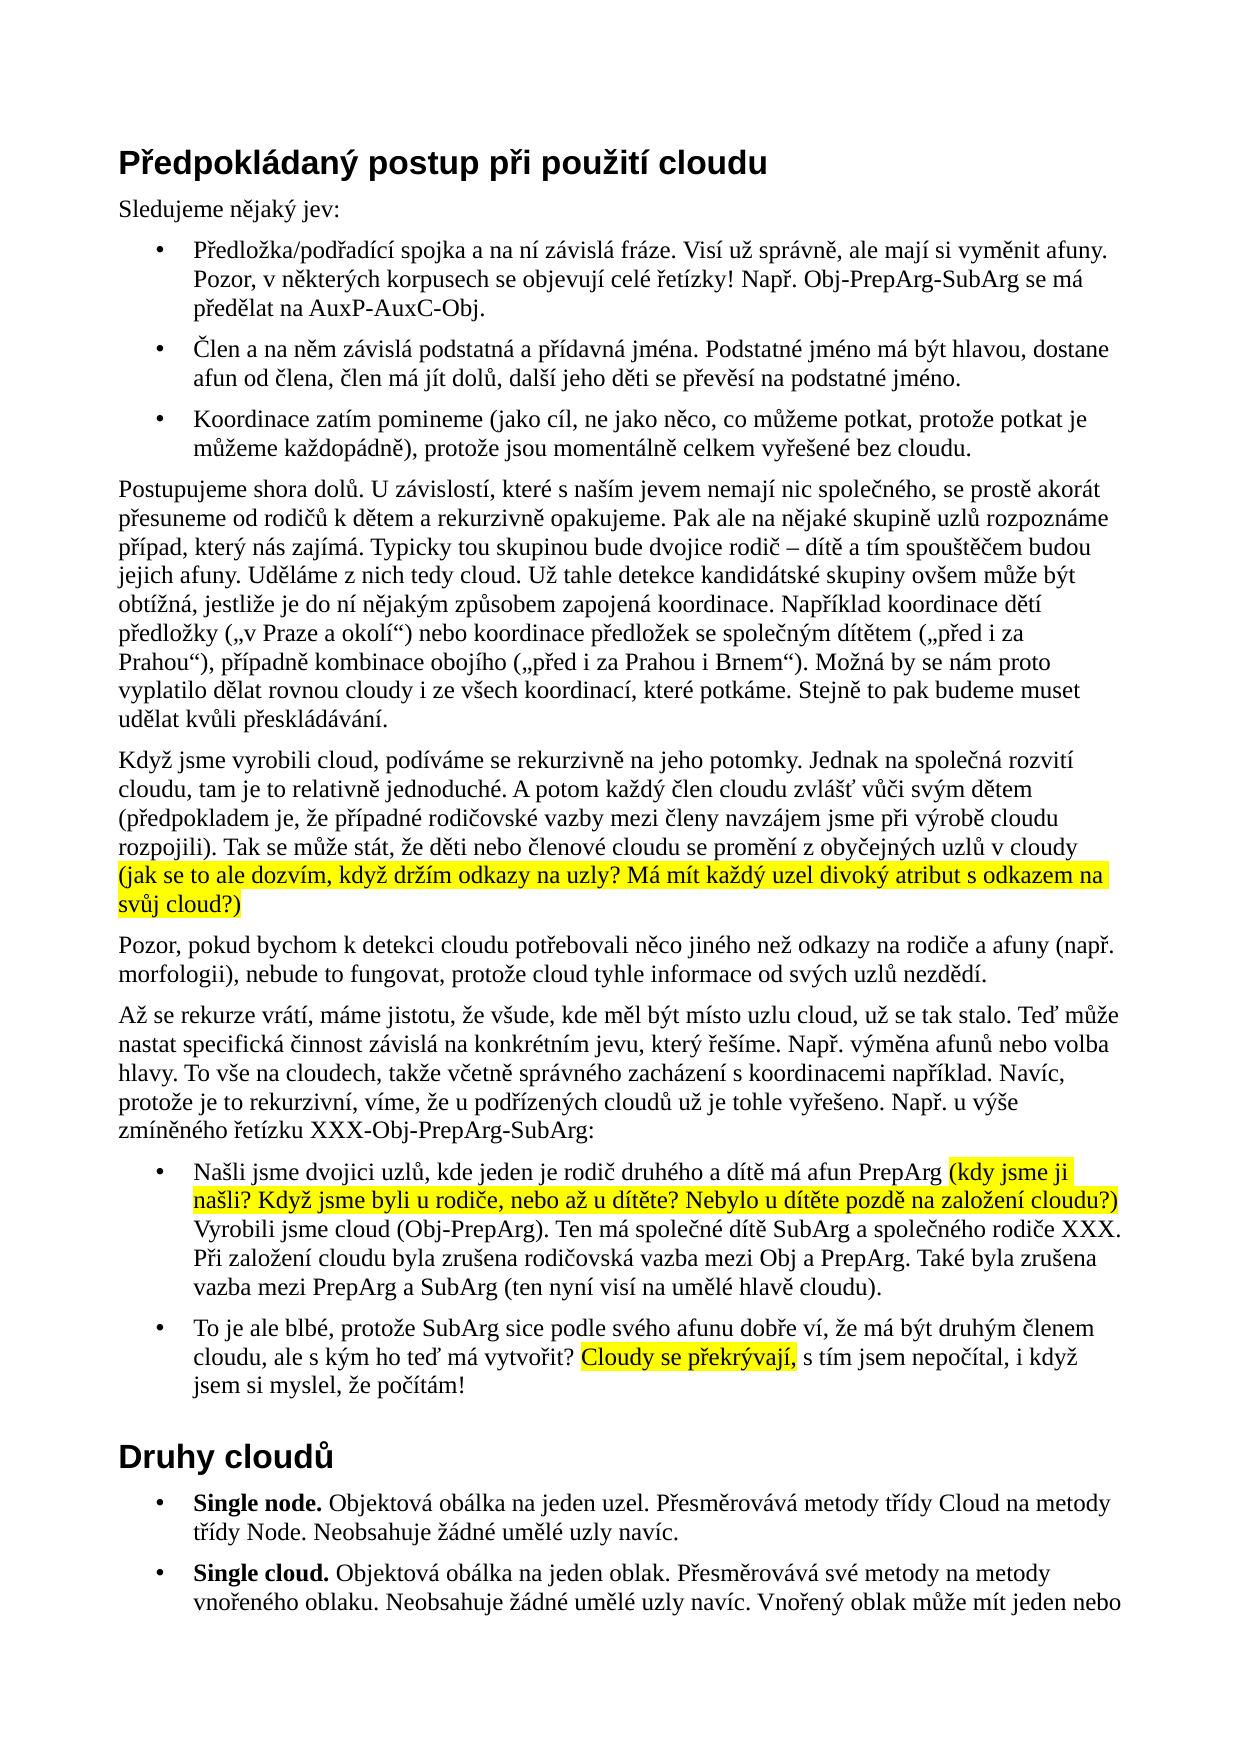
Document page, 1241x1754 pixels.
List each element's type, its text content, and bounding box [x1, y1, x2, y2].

text Až se rekurze vrátí, máme jistotu, že všude, kde měl být místo uzlu cloud, už se tak stalo. Teď může nastat specifická činnost závislá na konkrétním jevu, který řešíme. Např. výměna afunů nebo volba hlavy. To vše na cloudech, takže včetně správného zacházení s koordinacemi například. Navíc, protože je to rekurzivní, víme, že u podřízených cloudů už je tohle vyřešeno. Např. u výše zmíněného řetízku XXX-Obj-PrepArg-SubArg: [118, 1001, 1122, 1144]
text Postupujeme shora dolů. U závislostí, které s naším jevem nemají nic společného, se prostě akorát přesuneme od rodičů k dětem a rekurzivně opakujeme. Pak ale na nějaké skupině uzlů rozpoznáme případ, který nás zajímá. Typicky tou skupinou bude dvojice rodič – dítě a tím spouštěčem budou jejich afuny. Uděláme z nich tedy cloud. Už tahle detekce kandidátské skupiny ovšem může být obtížná, jestliže je do ní nějakým způsobem zapojená koordinace. Například koordinace dětí předložky („v Praze a okolí“) nebo koordinace předložek se společným dítětem („před i za Prahou“), případně kombinace obojího („před i za Prahou i Brnem“). Možná by se nám proto vyplatilo dělat rovnou cloudy i ze všech koordinací, které potkáme. Stejně to pak budeme muset udělat kvůli přeskládávání. [118, 474, 1122, 733]
list Single node. Objektová obálka na jeden uzel. Přesměrovává metody třídy Cloud na metody třídy Node. Neobsahuje žádné umělé uzly navíc. [156, 1488, 1122, 1545]
text Když jsme vyrobili cloud, podíváme se rekurzivně na jeho potomky. Jednak na společná rozvití cloudu, tam je to relativně jednoduché. A potom každý člen cloudu zvlášť vůči svým dětem (předpokladem je, že případné rodičovské vazby mezi členy navzájem jsme při výrobě cloudu rozpojili). Tak se může stát, že děti nebo členové cloudu se promění z obyčejných uzlů v cloudy (jak se to ale dozvím, když držím odkazy na uzly? Má mít každý uzel divoký atribut s odkazem na svůj cloud?) [118, 746, 1122, 918]
list Single cloud. Objektová obálka na jeden oblak. Přesměrovává své metody na metody vnořeného oblaku. Neobsahuje žádné umělé uzly navíc. Vnořený oblak může mít jeden nebo [156, 1558, 1122, 1615]
list Člen a na něm závislá podstatná a přídavná jména. Podstatné jméno má být hlavou, dostane afun od člena, člen má jít dolů, další jeho děti se převěsí na podstatné jméno. [156, 334, 1122, 392]
list Našli jsme dvojici uzlů, kde jeden je rodič druhého a dítě má afun PrepArg (kdy jsme ji našli? Když jsme byli u rodiče, nebo až u dítěte? Nebylo u dítěte pozdě na založení cloudu?) Vyrobili jsme cloud (Obj-PrepArg). Ten má společné dítě SubArg a společného rodiče XXX. Při založení cloudu byla zrušena rodičovská vazba mezi Obj a PrepArg. Také byla zrušena vazba mezi PrepArg a SubArg (ten nyní visí na umělé hlavě cloudu). [156, 1157, 1122, 1301]
list To je ale blbé, protože SubArg sice podle svého afunu dobře ví, že má být druhým členem cloudu, ale s kým ho teď má vytvořit? Cloudy se překrývají, s tím jsem nepočítal, i když jsem si myslel, že počítám! [156, 1313, 1122, 1399]
list Koordinace zatím pomineme (jako cíl, ne jako něco, co můžeme potkat, protože potkat je můžeme každopádně), protože jsou momentálně celkem vyřešené bez cloudu. [156, 404, 1122, 462]
subtitle Předpokládaný postup při použití cloudu [118, 143, 1122, 182]
list Předložka/podřadící spojka a na ní závislá fráze. Visí už správně, ale mají si vyměnit afuny. Pozor, v některých korpusech se objevují celé řetízky! Např. Obj-PrepArg-SubArg se má předělat na AuxP-AuxC-Obj. [156, 236, 1122, 322]
subtitle Druhy cloudů [118, 1437, 1122, 1475]
text Pozor, pokud bychom k detekci cloudu potřebovali něco jiného než odkazy na rodiče a afuny (např. morfologii), nebude to fungovat, protože cloud tyhle informace od svých uzlů nezdědí. [118, 931, 1122, 988]
text Sledujeme nějaký jev: [118, 194, 1122, 223]
